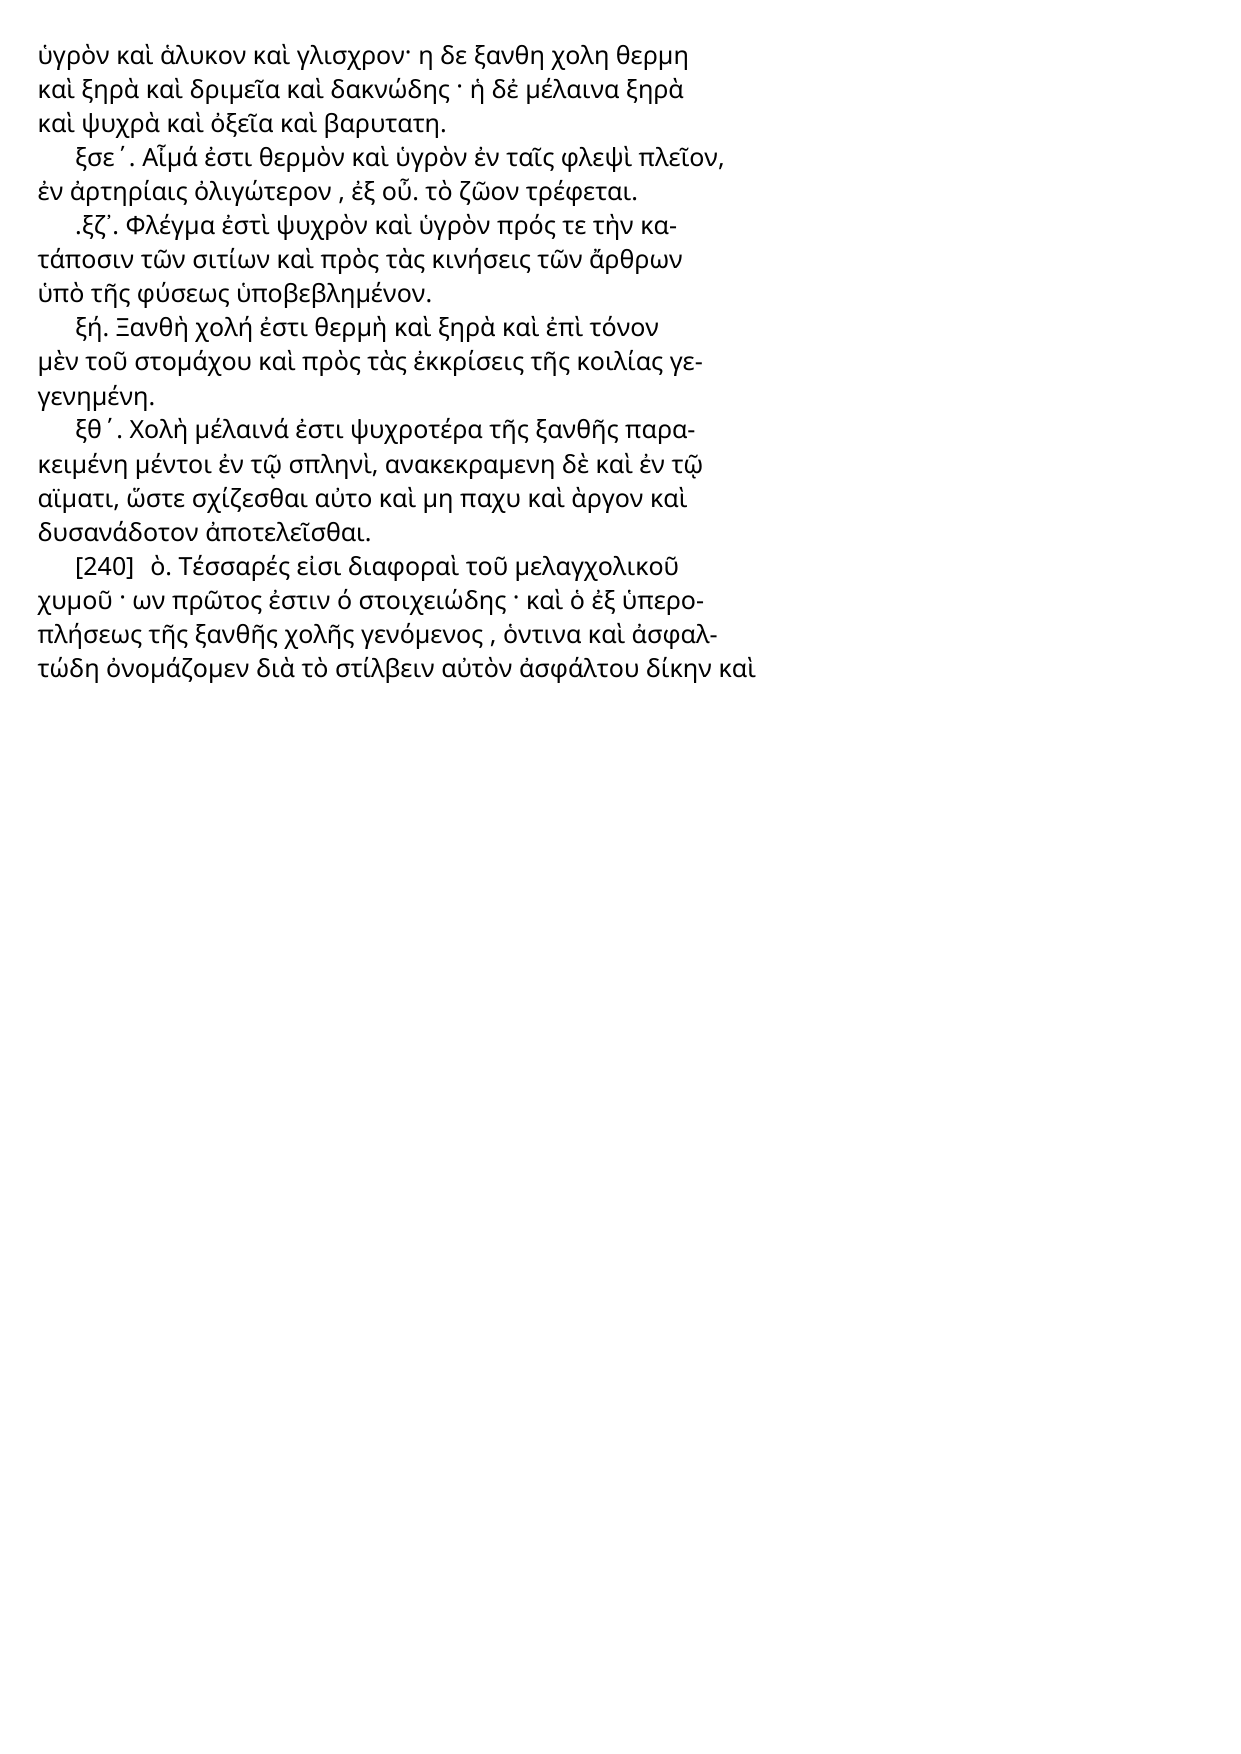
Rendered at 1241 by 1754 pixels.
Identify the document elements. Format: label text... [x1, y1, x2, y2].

text [240] ὸ. Τέσσαρές εἰσι διαφοραὶ τοῦ μελαγχολικοῦ χυμοῦ · ων πρῶτος ἐστιν ό στοιχειώδης · καὶ ὁ ἐξ ὑπερο- πλήσεως τῆς ξανθῆς χολῆς γενόμενος , ὁντινα καὶ ἀσφαλ- τώδη ὀνομάζομεν διὰ τὸ στίλβειν αὐτὸν ἀσφάλτου δίκην καὶ [37, 548, 1203, 685]
text ξή. Ξανθὴ χολή ἐστι θερμὴ καὶ ξηρὰ καὶ ἐπὶ τόνον μὲν τοῦ στομάχου καὶ πρὸς τὰς ἐκκρίσεις τῆς κοιλίας γε- γενημένη. [37, 310, 1203, 412]
text ὑγρὸν καὶ ἁλυκον καὶ γλισχρον· η δε ξανθη χολη θερμη καὶ ξηρὰ καὶ δριμεῖα καὶ δακνώδης · ἡ δἐ μέλαινα ξηρὰ καὶ ψυχρὰ καὶ ὀξεῖα καὶ βαρυτατη. [37, 37, 1203, 140]
text ξθ΄. Χολὴ μέλαινά ἐστι ψυχροτέρα τῆς ξανθῆς παρα- κειμένη μέντοι ἐν τῷ σπληνὶ, ανακεκραμενη δὲ καὶ ἐν τῷ αϊματι, ὥστε σχίζεσθαι αὐτο καὶ μη παχυ καὶ ὰργον καὶ δυσανάδοτον ἀποτελεῖσθαι. [37, 412, 1203, 548]
text ξσε΄. Αἶμά ἐστι θερμὸν καὶ ὑγρὸν ἐν ταῖς φλεψὶ πλεῖον, ἐν ἀρτηρίαις ὀλιγώτερον , ἐξ οὖ. τὸ ζῶον τρέφεται. [37, 140, 1203, 208]
text .ξζ᾽. Φλέγμα ἐστὶ ψυχρὸν καὶ ὑγρὸν πρός τε τὴν κα- τάποσιν τῶν σιτίων καὶ πρὸς τὰς κινήσεις τῶν ἄρθρων ὑπὸ τῆς φύσεως ὑποβεβλημένον. [37, 208, 1203, 310]
